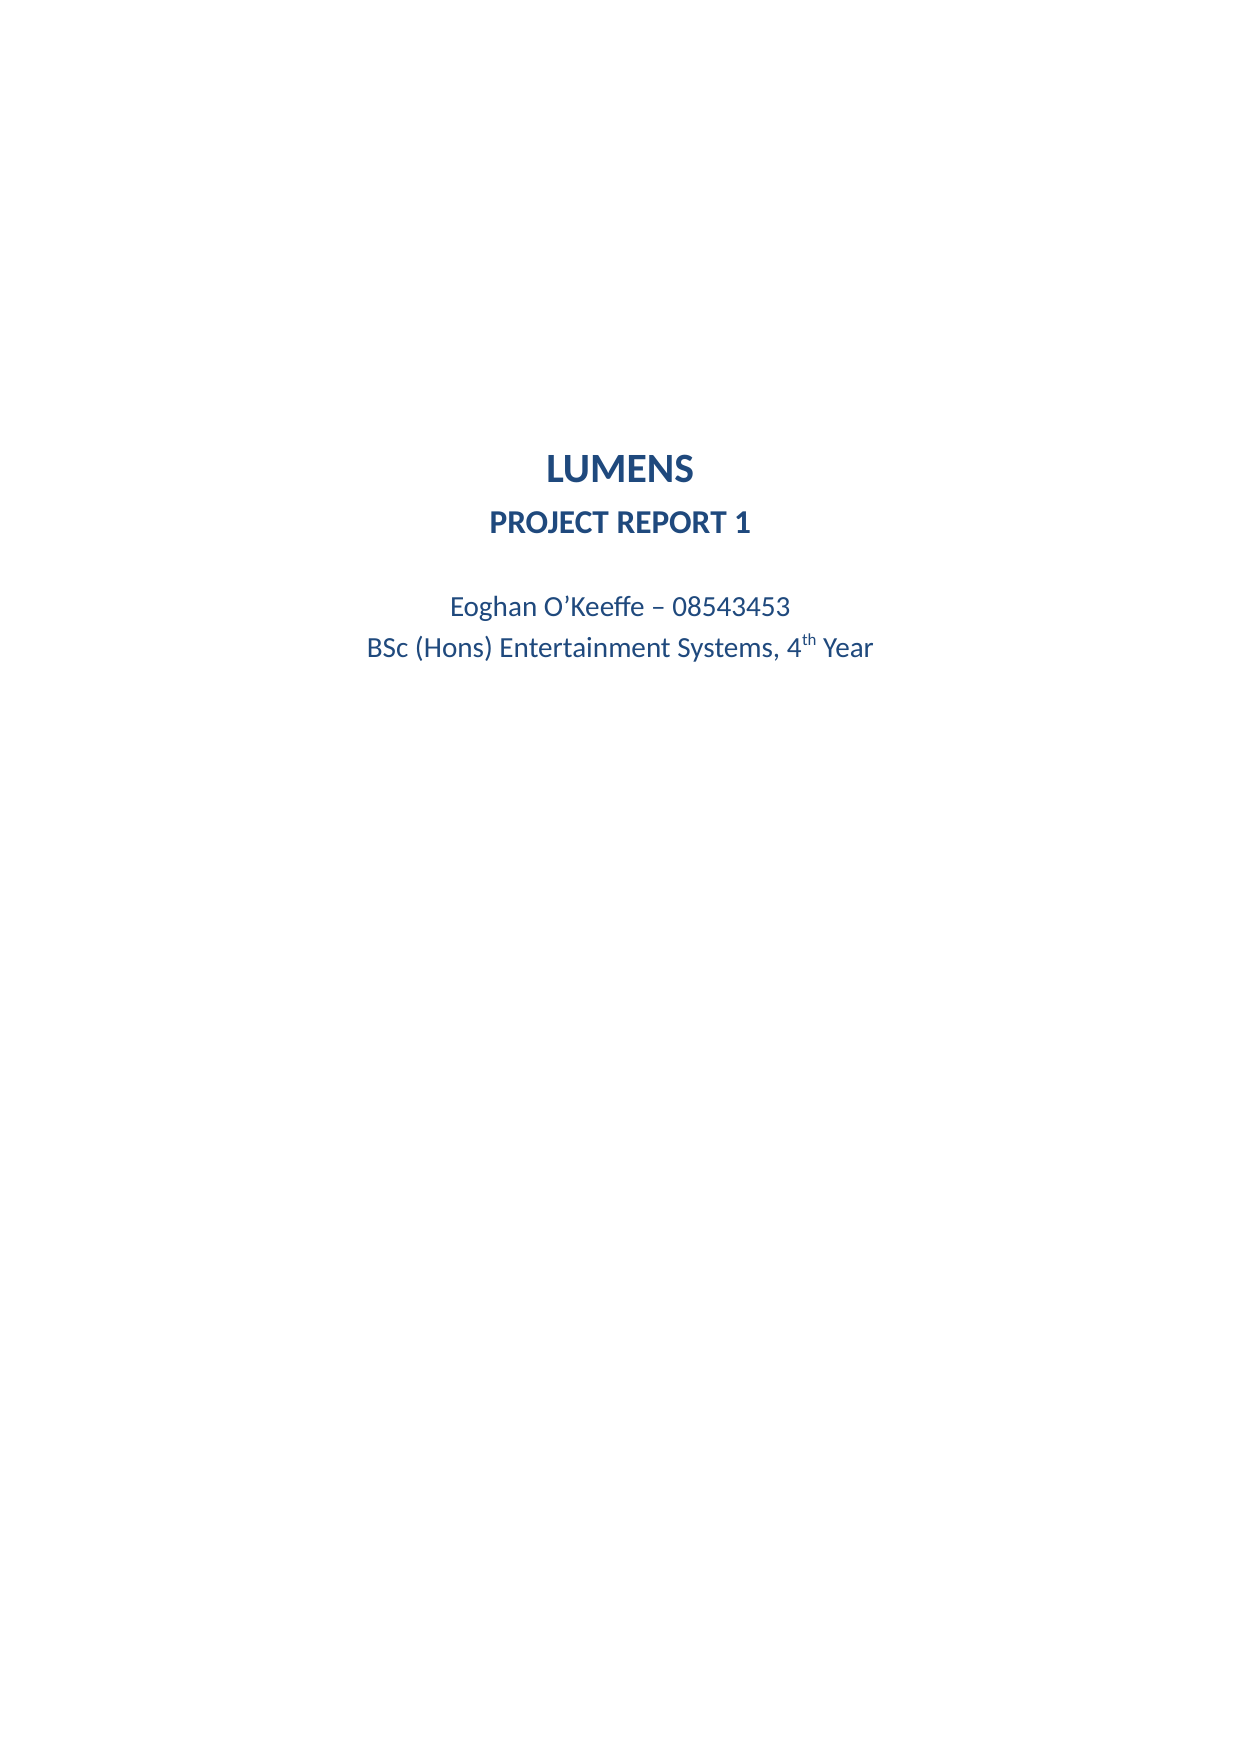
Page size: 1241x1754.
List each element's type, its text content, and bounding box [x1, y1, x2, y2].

text BSc (Hons) Entertainment Systems, 4th Year [150, 629, 1090, 665]
text LUMENS [150, 442, 1090, 493]
text PROJECT REPORT 1 [150, 501, 1090, 541]
text Eoghan O’Keeffe – 08543453 [150, 588, 1090, 624]
